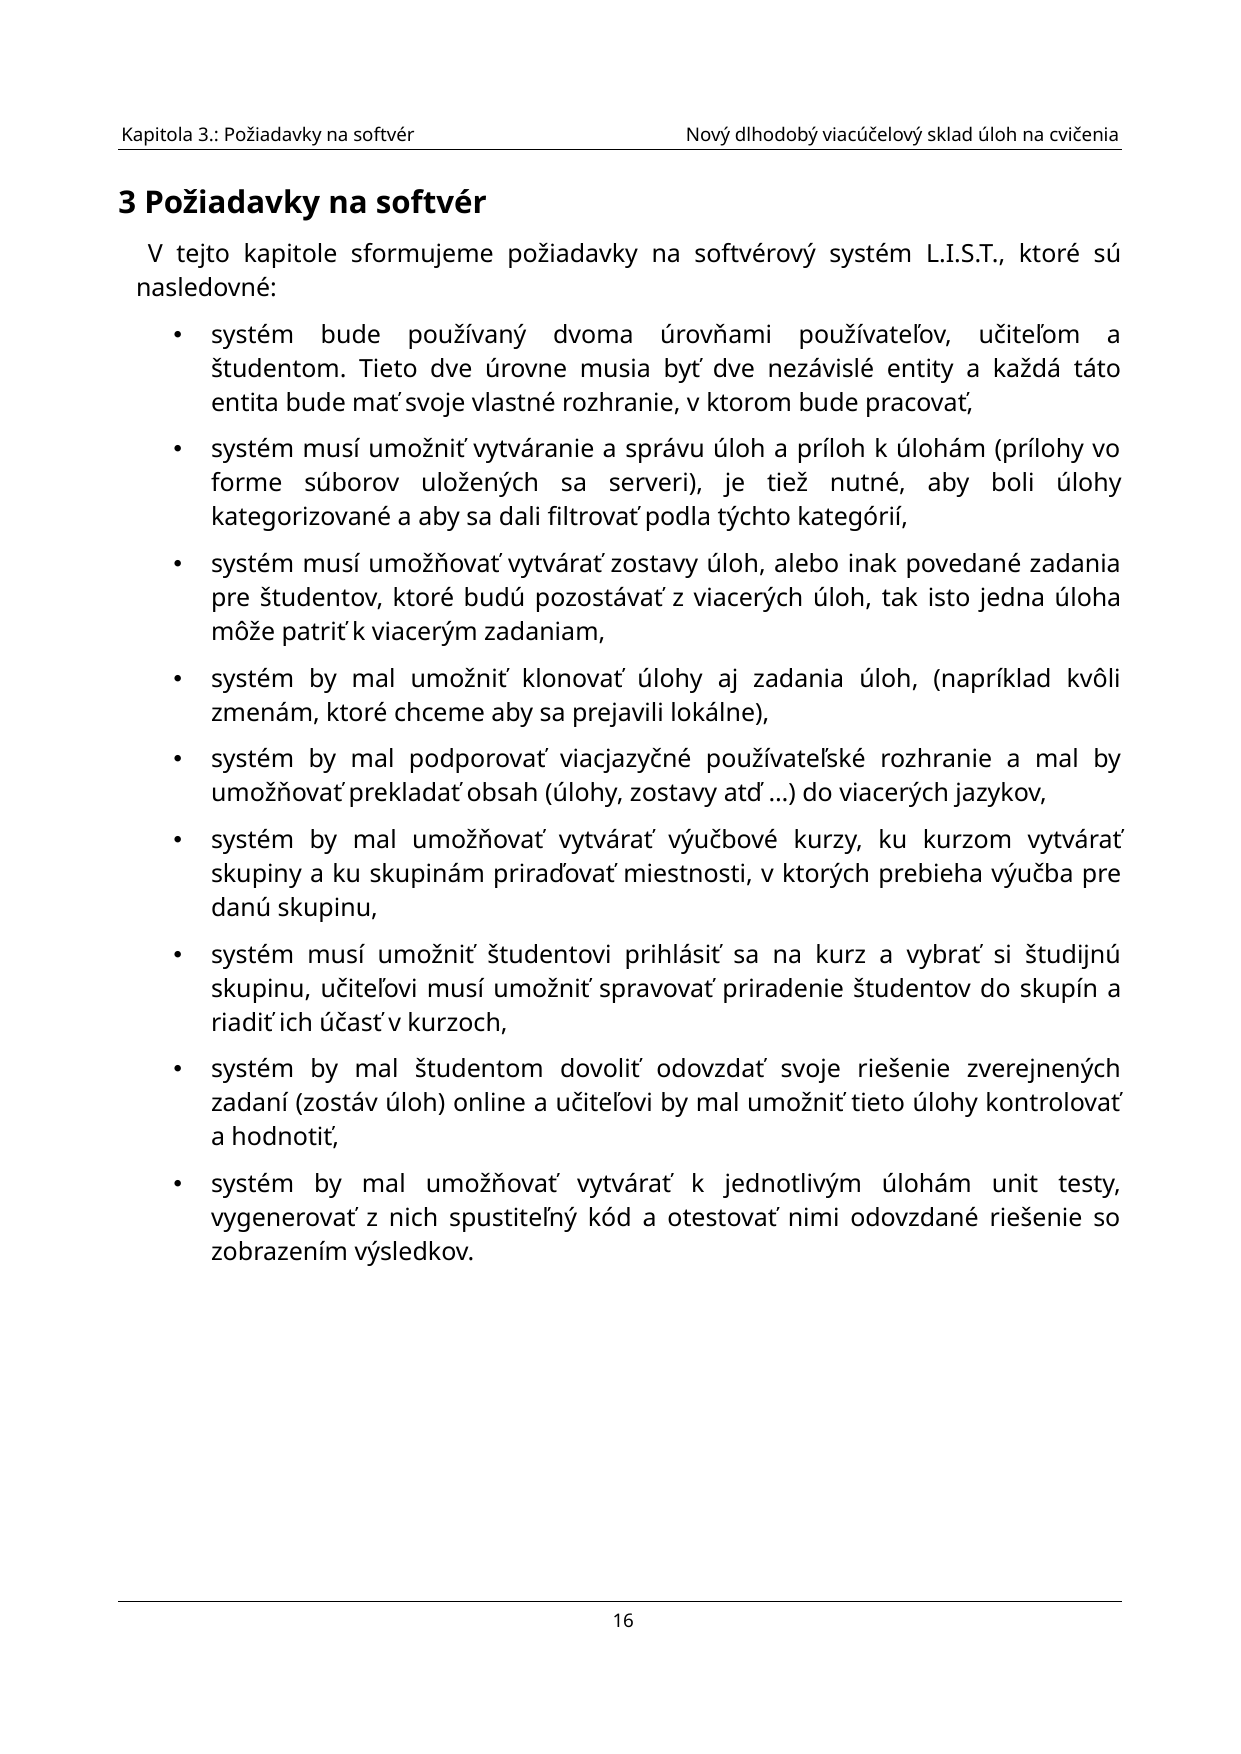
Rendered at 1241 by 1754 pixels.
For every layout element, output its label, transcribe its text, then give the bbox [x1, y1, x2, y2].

list systém by mal umožňovať vytvárať k jednotlivým úlohám unit testy, vygenerovať z nich spustiteľný kód a otestovať nimi odovzdané riešenie so zobrazením výsledkov. [173, 1166, 1122, 1268]
list systém by mal podporovať viacjazyčné používateľské rozhranie a mal by umožňovať prekladať obsah (úlohy, zostavy atď …) do viacerých jazykov, [173, 741, 1122, 809]
subtitle Požiadavky na softvér [118, 181, 1122, 223]
list systém musí umožňovať vytvárať zostavy úloh, alebo inak povedané zadania pre študentov, ktoré budú pozostávať z viacerých úloh, tak isto jedna úloha môže patriť k viacerým zadaniam, [173, 546, 1122, 648]
list systém by mal umožniť klonovať úlohy aj zadania úloh, (napríklad kvôli zmenám, ktoré chceme aby sa prejavili lokálne), [173, 660, 1122, 728]
list systém bude používaný dvoma úrovňami používateľov, učiteľom a študentom. Tieto dve úrovne musia byť dve nezávislé entity a každá táto entita bude mať svoje vlastné rozhranie, v ktorom bude pracovať, [173, 316, 1122, 418]
list systém musí umožniť vytváranie a správu úloh a príloh k úlohám (prílohy vo forme súborov uložených sa serveri), je tiež nutné, aby boli úlohy kategorizované a aby sa dali filtrovať podla týchto kategórií, [173, 431, 1122, 533]
list systém by mal študentom dovoliť odovzdať svoje riešenie zverejnených zadaní (zostáv úloh) online a učiteľovi by mal umožniť tieto úlohy kontrolovať a hodnotiť, [173, 1051, 1122, 1153]
list systém musí umožniť študentovi prihlásiť sa na kurz a vybrať si študijnú skupinu, učiteľovi musí umožniť spravovať priradenie študentov do skupín a riadiť ich účasť v kurzoch, [173, 936, 1122, 1038]
list systém by mal umožňovať vytvárať výučbové kurzy, ku kurzom vytvárať skupiny a ku skupinám priraďovať miestnosti, v ktorých prebieha výučba pre danú skupinu, [173, 822, 1122, 924]
text V tejto kapitole sformujeme požiadavky na softvérový systém L.I.S.T., ktoré sú nasledovné: [136, 236, 1122, 304]
